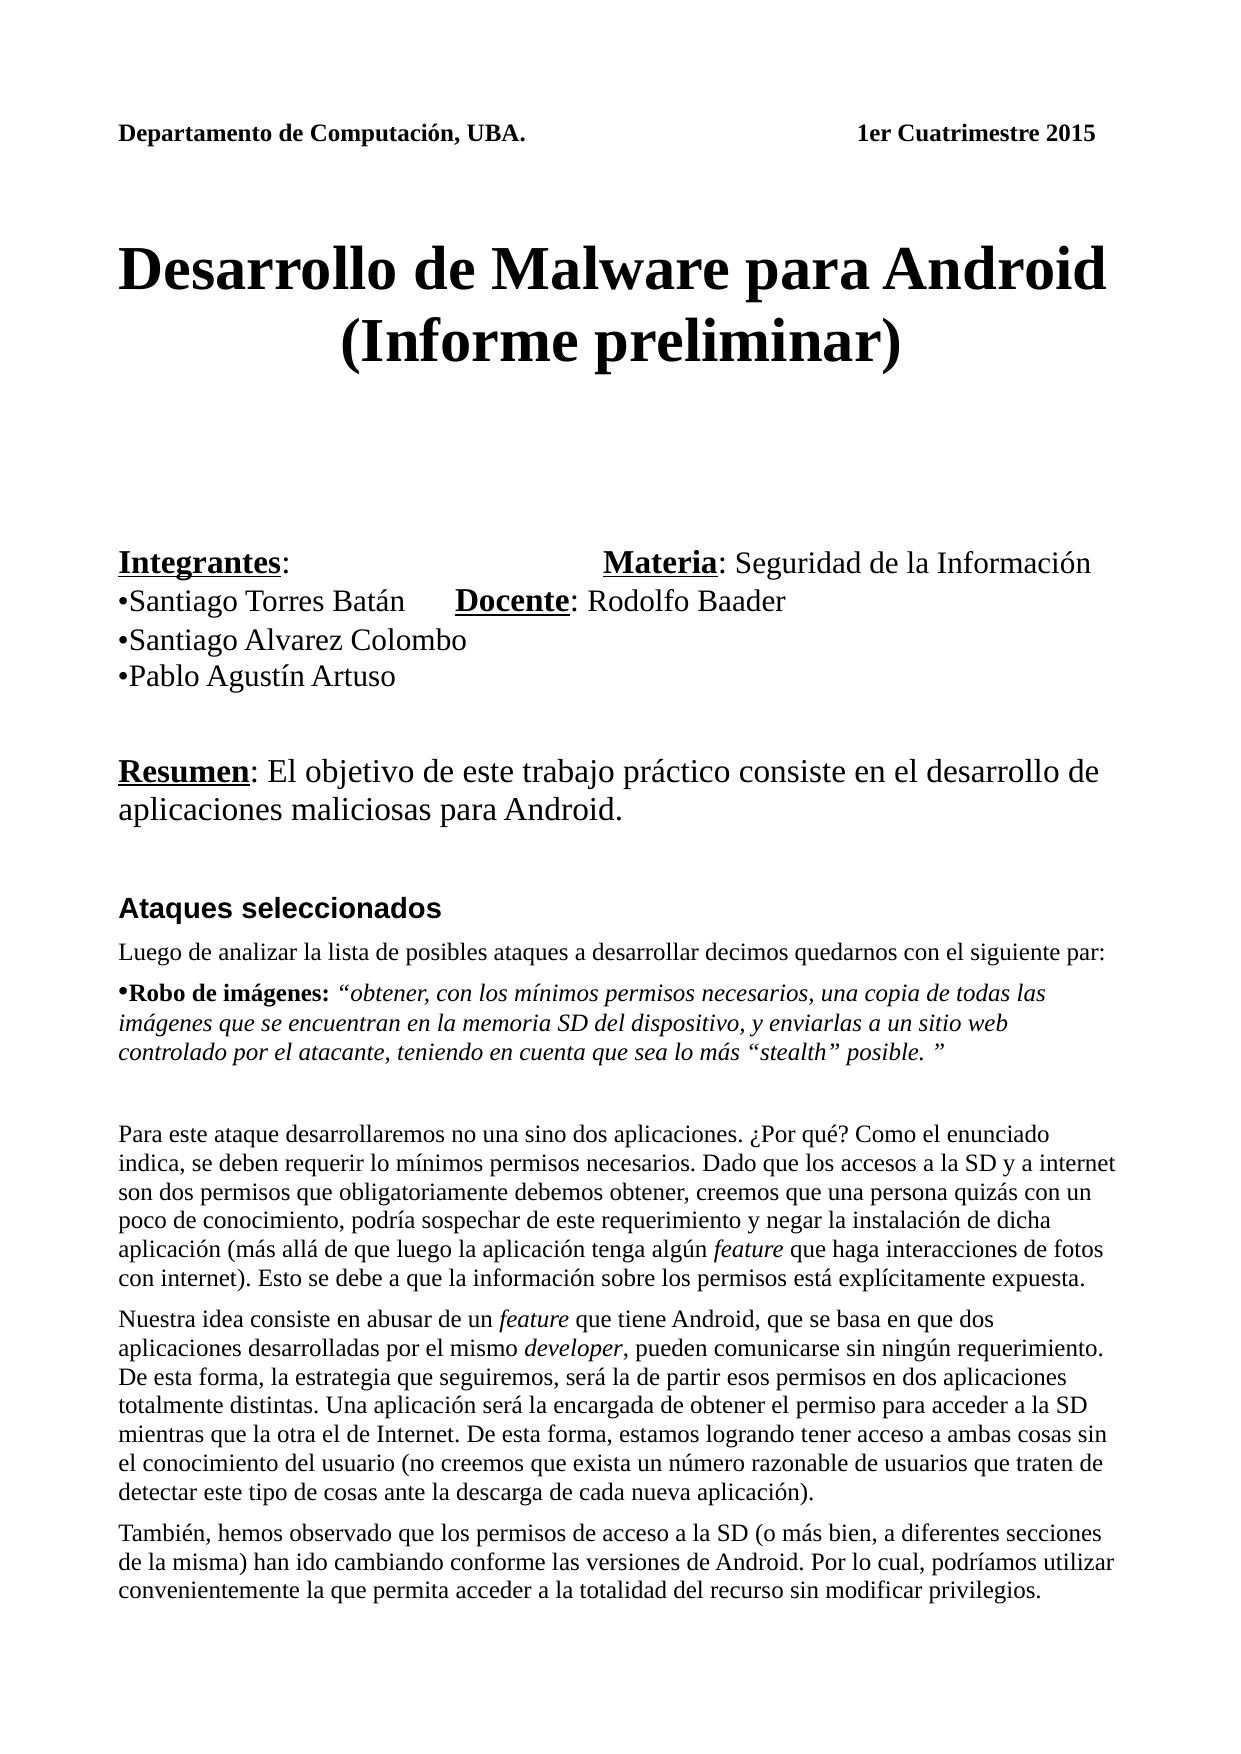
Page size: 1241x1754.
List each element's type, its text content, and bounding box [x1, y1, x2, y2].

text Integrantes: Materia: Seguridad de la Información [118, 542, 1122, 581]
list Pablo Agustín Artuso [118, 657, 1122, 693]
text También, hemos observado que los permisos de acceso a la SD (o más bien, a diferentes secciones de la misma) han ido cambiando conforme las versiones de Android. Por lo cual, podríamos utilizar convenientemente la que permita acceder a la totalidad del recurso sin modificar privilegios. [118, 1518, 1122, 1604]
list Santiago Torres Batán Docente: Rodolfo Baader [118, 581, 1122, 619]
subtitle Ataques seleccionados [118, 891, 1122, 924]
list Robo de imágenes: “obtener, con los mínimos permisos necesarios, una copia de todas las imágenes que se encuentran en la memoria SD del dispositivo, y enviarlas a un sitio web controlado por el atacante, teniendo en cuenta que sea lo más “stealth” posible. ” [118, 978, 1122, 1065]
text Luego de analizar la lista de posibles ataques a desarrollar decimos quedarnos con el siguiente par: [118, 937, 1122, 966]
text Desarrollo de Malware para Android [118, 231, 1122, 303]
text (Informe preliminar) [118, 303, 1122, 375]
text Nuestra idea consiste en abusar de un feature que tiene Android, que se basa en que dos aplicaciones desarrolladas por el mismo developer, pueden comunicarse sin ningún requerimiento. De esta forma, la estrategia que seguiremos, será la de partir esos permisos en dos aplicaciones totalmente distintas. Una aplicación será la encargada de obtener el permiso para acceder a la SD mientras que la otra el de Internet. De esta forma, estamos logrando tener acceso a ambas cosas sin el conocimiento del usuario (no creemos que exista un número razonable de usuarios que traten de detectar este tipo de cosas ante la descarga de cada nueva aplicación). [118, 1304, 1122, 1505]
text Departamento de Computación, UBA. 1er Cuatrimestre 2015 [118, 118, 1122, 147]
list Santiago Alvarez Colombo [118, 619, 1122, 657]
text Resumen: El objetivo de este trabajo práctico consiste en el desarrollo de aplicaciones maliciosas para Android. [118, 751, 1122, 827]
text Para este ataque desarrollaremos no una sino dos aplicaciones. ¿Por qué? Como el enunciado indica, se deben requerir lo mínimos permisos necesarios. Dado que los accesos a la SD y a internet son dos permisos que obligatoriamente debemos obtener, creemos que una persona quizás con un poco de conocimiento, podría sospechar de este requerimiento y negar la instalación de dicha aplicación (más allá de que luego la aplicación tenga algún feature que haga interacciones de fotos con internet). Esto se debe a que la información sobre los permisos está explícitamente expuesta. [118, 1119, 1122, 1292]
